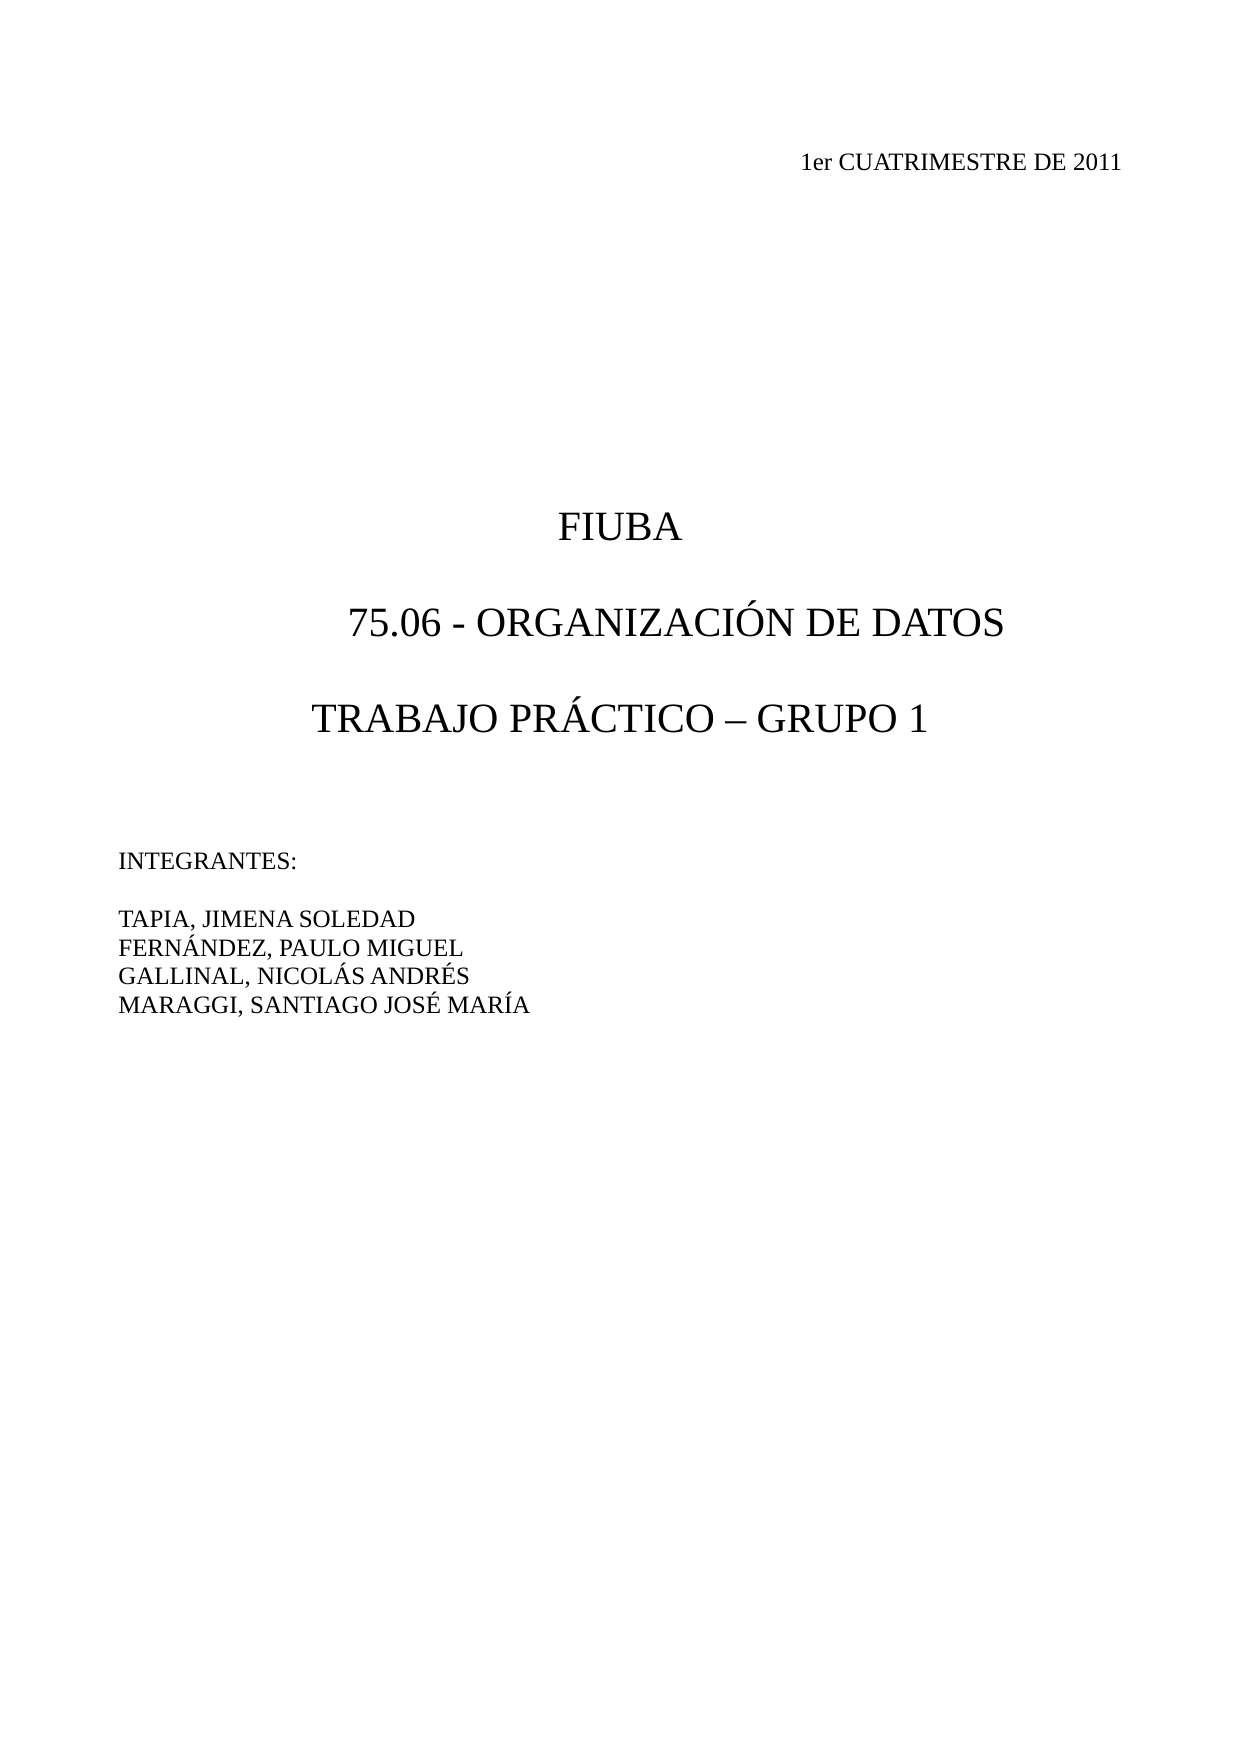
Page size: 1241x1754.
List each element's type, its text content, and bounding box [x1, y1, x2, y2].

text FIUBA [118, 501, 1122, 549]
text 1er CUATRIMESTRE DE 2011 [118, 147, 1122, 176]
text MARAGGI, SANTIAGO JOSÉ MARÍA [118, 990, 1122, 1019]
text TRABAJO PRÁCTICO – GRUPO 1 [118, 693, 1122, 741]
text FERNÁNDEZ, PAULO MIGUEL [118, 933, 1122, 961]
text TAPIA, JIMENA SOLEDAD [118, 904, 1122, 933]
text GALLINAL, NICOLÁS ANDRÉS [118, 961, 1122, 990]
list 75.06 - ORGANIZACIÓN DE DATOS [193, 597, 1122, 645]
text INTEGRANTES: [118, 846, 1122, 875]
